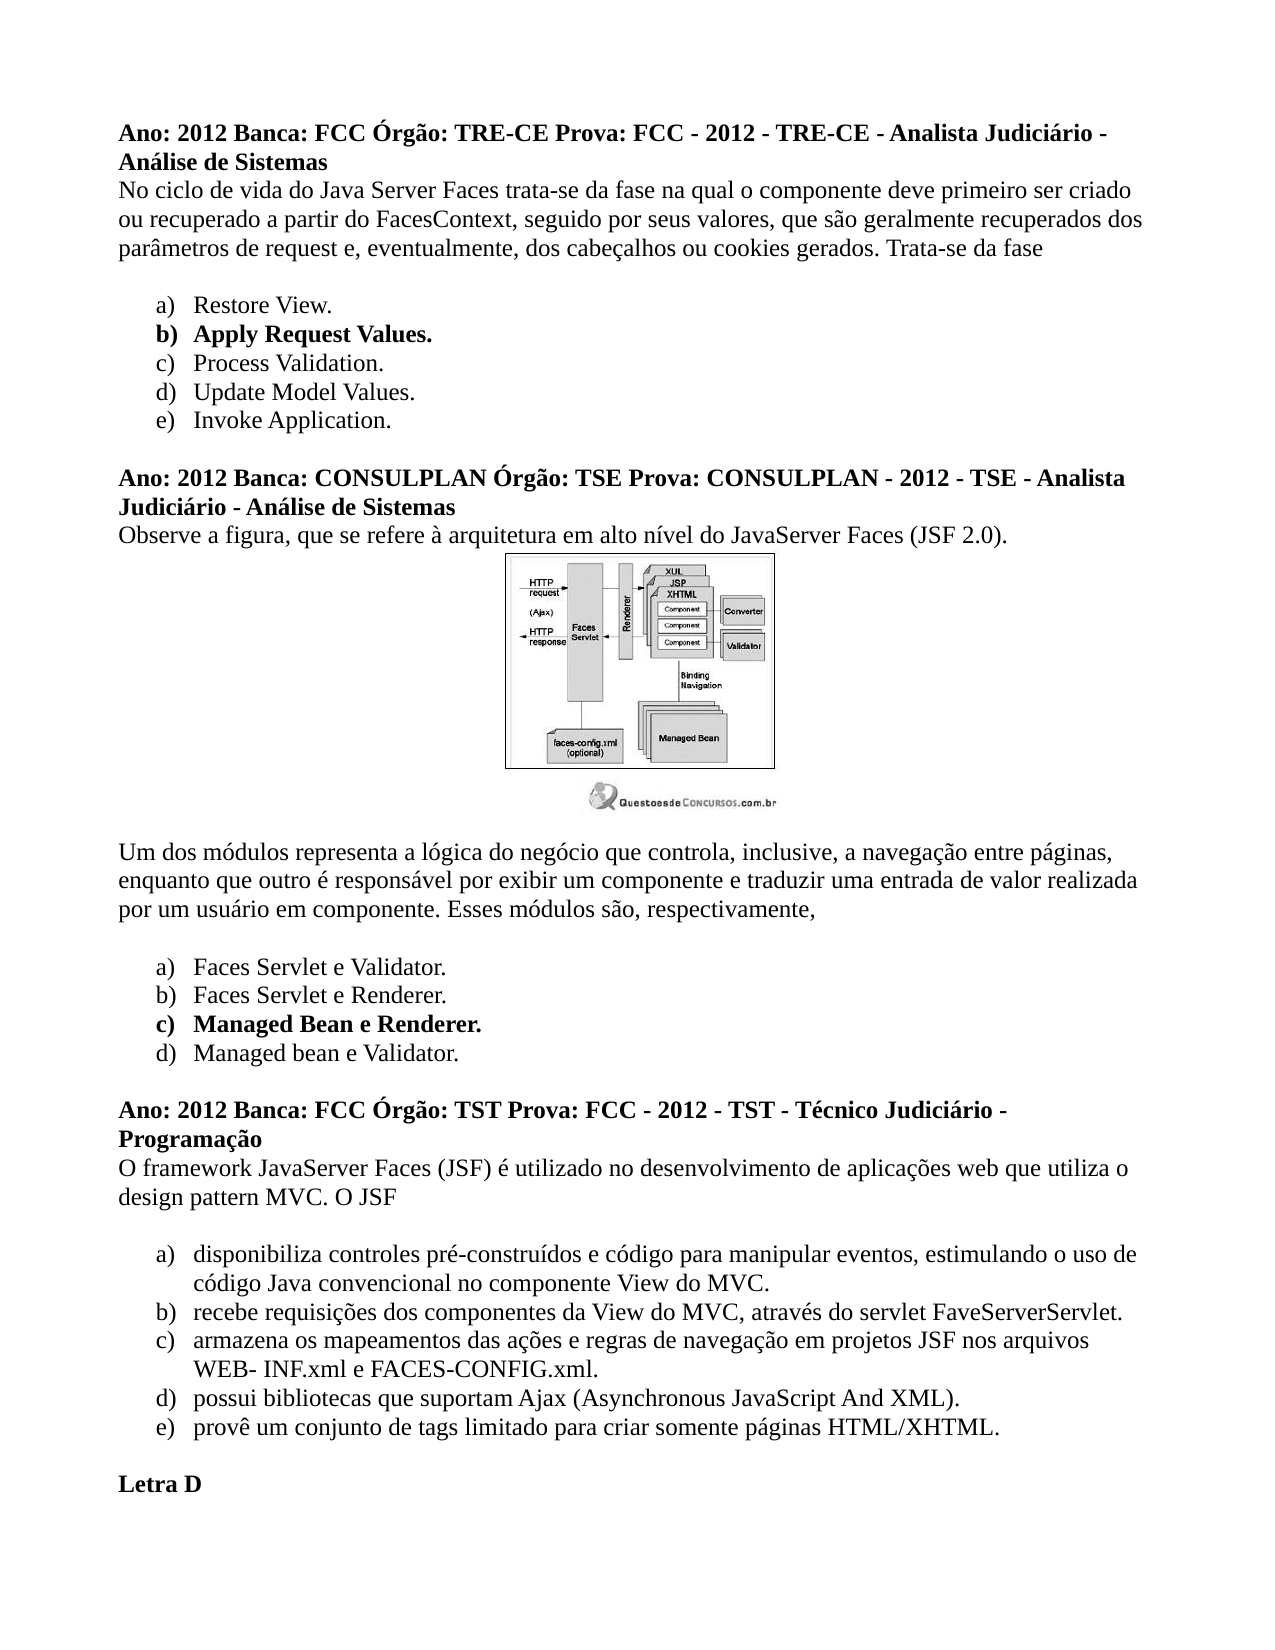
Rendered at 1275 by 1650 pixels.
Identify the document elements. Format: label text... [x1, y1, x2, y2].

text Letra D [118, 1469, 1157, 1498]
list Invoke Application. [156, 406, 1157, 434]
list Restore View. [156, 291, 1157, 319]
text Ano: 2012 Banca: FCC Órgão: TRE-CE Prova: FCC - 2012 - TRE-CE - Analista Judiciário - Análise de Sistemas [118, 118, 1157, 176]
text Ano: 2012 Banca: CONSULPLAN Órgão: TSE Prova: CONSULPLAN - 2012 - TSE - Analista Judiciário - Análise de Sistemas [118, 463, 1157, 521]
list Apply Request Values. [156, 319, 1157, 348]
picture [490, 549, 785, 824]
list Faces Servlet e Renderer. [156, 981, 1157, 1009]
list Update Model Values. [156, 377, 1157, 406]
list disponibiliza controles pré-construídos e código para manipular eventos, estimulando o uso de código Java convencional no componente View do MVC. [156, 1239, 1157, 1297]
list armazena os mapeamentos das ações e regras de navegação em projetos JSF nos arquivos WEB- INF.xml e FACES-CONFIG.xml. [156, 1326, 1157, 1383]
text O framework JavaServer Faces (JSF) é utilizado no desenvolvimento de aplicações web que utiliza o design pattern MVC. O JSF [118, 1153, 1157, 1211]
text Ano: 2012 Banca: FCC Órgão: TST Prova: FCC - 2012 - TST - Técnico Judiciário - Programação [118, 1096, 1157, 1153]
text Observe a figura, que se refere à arquitetura em alto nível do JavaServer Faces (JSF 2.0). [118, 521, 1157, 549]
list Managed Bean e Renderer. [156, 1009, 1157, 1038]
list Process Validation. [156, 348, 1157, 377]
list recebe requisições dos componentes da View do MVC, através do servlet FaveServerServlet. [156, 1297, 1157, 1326]
list Faces Servlet e Validator. [156, 952, 1157, 981]
list provê um conjunto de tags limitado para criar somente páginas HTML/XHTML. [156, 1412, 1157, 1441]
text Um dos módulos representa a lógica do negócio que controla, inclusive, a navegação entre páginas, enquanto que outro é responsável por exibir um componente e traduzir uma entrada de valor realizada por um usuário em componente. Esses módulos são, respectivamente, [118, 837, 1157, 923]
list Managed bean e Validator. [156, 1038, 1157, 1067]
list possui bibliotecas que suportam Ajax (Asynchronous JavaScript And XML). [156, 1383, 1157, 1412]
text No ciclo de vida do Java Server Faces trata-se da fase na qual o componente deve primeiro ser criado ou recuperado a partir do FacesContext, seguido por seus valores, que são geralmente recuperados dos parâmetros de request e, eventualmente, dos cabeçalhos ou cookies gerados. Trata-se da fase [118, 176, 1157, 262]
